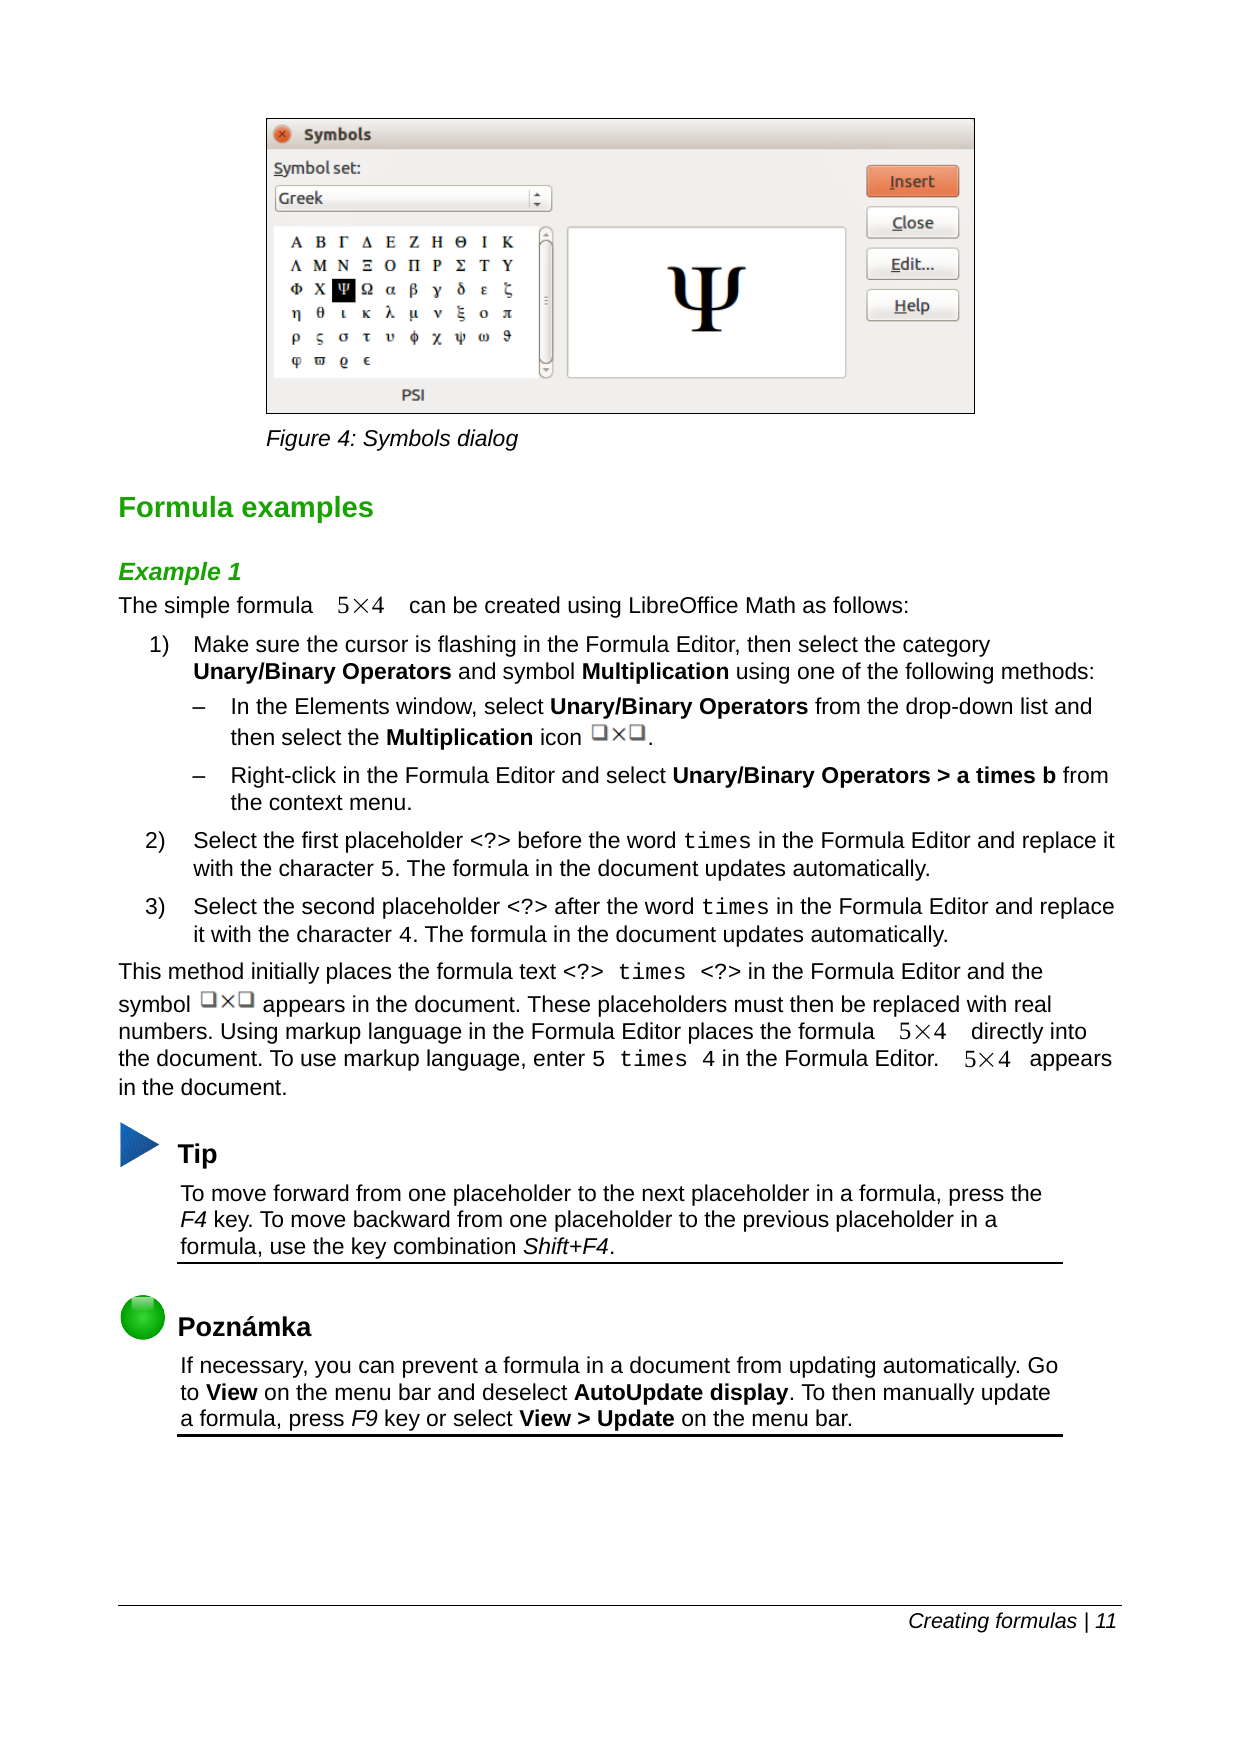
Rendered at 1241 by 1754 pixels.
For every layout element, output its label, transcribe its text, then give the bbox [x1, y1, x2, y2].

subtitle Poznámka [118, 1293, 1122, 1342]
text To move forward from one placeholder to the next placeholder in a formula, press the F4 key. To move backward from one placeholder to the previous placeholder in a formula, use the key combination Shift+F4. [177, 1177, 1063, 1262]
list Make sure the cursor is flashing in the Formula Editor, then select the category Unary/Binary Operators and symbol Multiplication using one of the following methods: [169, 631, 1122, 684]
picture [588, 719, 648, 746]
subtitle Example 1 [118, 556, 1122, 585]
text If necessary, you can prevent a formula in a document from updating automatically. Go to View on the menu bar and deselect AutoUpdate display. To then manually update a formula, press F9 key or select View > Update on the menu bar. [177, 1349, 1063, 1434]
text This method initially places the formula text <?> times <?> in the Formula Editor and the symbol appears in the document. These placeholders must then be replaced with real numbers. Using markup language in the Formula Editor places the formula directly into the document. To use markup language, enter 5 times 4 in the Formula Editor. appears in the document. [118, 958, 1122, 1100]
subtitle Tip [118, 1120, 1122, 1169]
list Select the first placeholder <?> before the word times in the Formula Editor and replace it with the character 5. The formula in the document updates automatically. [165, 827, 1122, 884]
list In the Elements window, select Unary/Binary Operators from the drop-down list and then select the Multiplication icon . [192, 693, 1122, 750]
picture [267, 119, 974, 413]
list Select the second placeholder <?> after the word times in the Formula Editor and replace it with the character 4. The formula in the document updates automatically. [165, 893, 1122, 949]
list Right-click in the Formula Editor and select Unary/Binary Operators > a times b from the context menu. [192, 762, 1122, 815]
picture [197, 986, 257, 1013]
subtitle Formula examples [118, 491, 1122, 524]
text The simple formula can be created using LibreOffice Math as follows: [118, 591, 1122, 619]
text Figure 4: Symbols dialog [266, 424, 974, 451]
